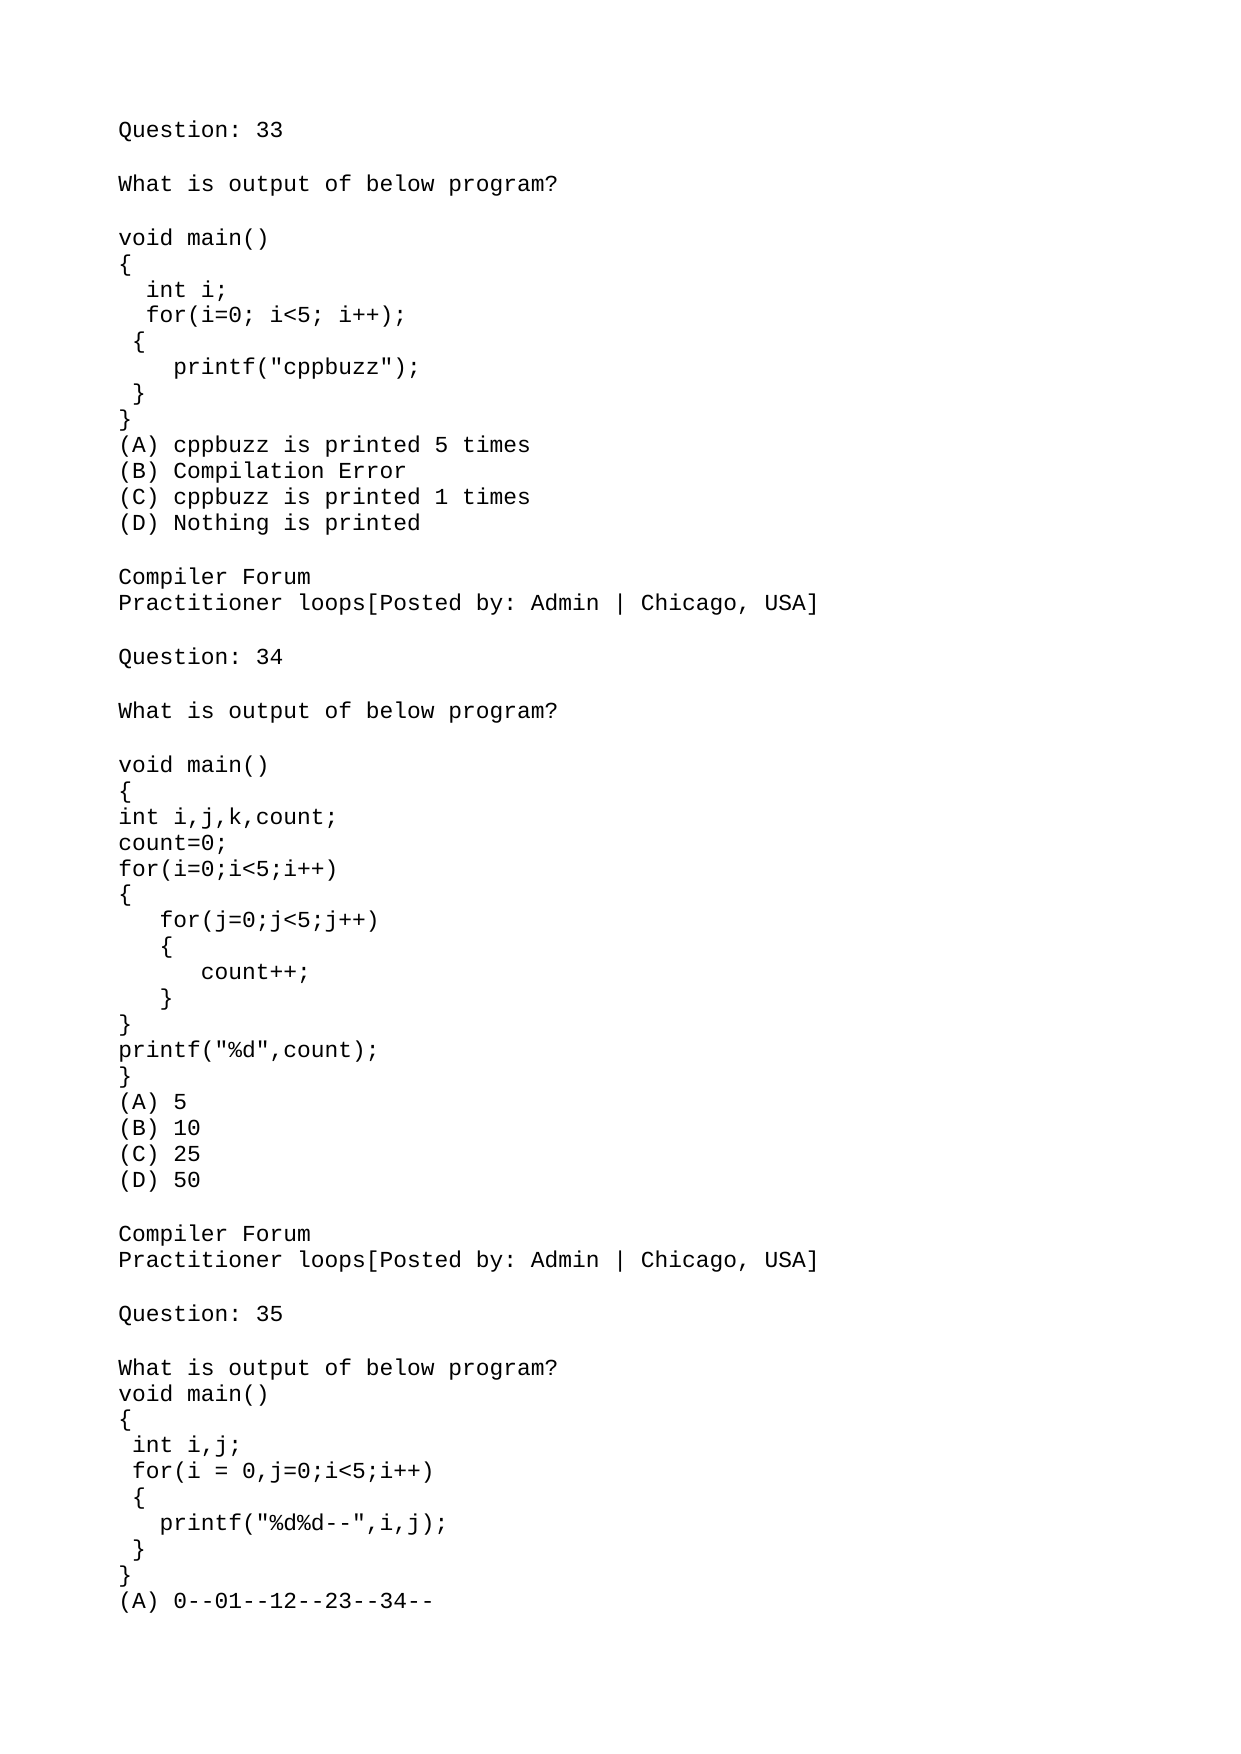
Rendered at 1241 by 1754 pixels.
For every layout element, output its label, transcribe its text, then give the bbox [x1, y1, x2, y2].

text count++; [118, 961, 1122, 987]
text } [118, 408, 1122, 433]
text int i,j; [118, 1434, 1122, 1460]
text (A) 0--01--12--23--34-- [118, 1589, 1122, 1615]
text count=0; [118, 831, 1122, 857]
text printf("%d%d--",i,j); [118, 1512, 1122, 1537]
text { [118, 252, 1122, 278]
text What is output of below program? [118, 699, 1122, 725]
text (B) 10 [118, 1116, 1122, 1142]
text } [118, 987, 1122, 1012]
text } [118, 1563, 1122, 1589]
text } [118, 1064, 1122, 1090]
text Compiler Forum [118, 1222, 1122, 1248]
text } [118, 1012, 1122, 1038]
text (C) cppbuzz is printed 1 times [118, 485, 1122, 511]
text Practitioner loops[Posted by: Admin | Chicago, USA] [118, 591, 1122, 617]
text } [118, 382, 1122, 408]
text for(i=0; i<5; i++); [118, 304, 1122, 330]
text Question: 34 [118, 645, 1122, 671]
text What is output of below program? [118, 172, 1122, 198]
text } [118, 1537, 1122, 1563]
text void main() [118, 1382, 1122, 1408]
text { [118, 1408, 1122, 1434]
text printf("cppbuzz"); [118, 356, 1122, 382]
text Question: 33 [118, 118, 1122, 144]
text { [118, 883, 1122, 909]
text printf("%d",count); [118, 1038, 1122, 1064]
text (D) 50 [118, 1168, 1122, 1194]
text { [118, 779, 1122, 805]
text for(j=0;j<5;j++) [118, 909, 1122, 935]
text What is output of below program? [118, 1356, 1122, 1382]
text for(i = 0,j=0;i<5;i++) [118, 1460, 1122, 1486]
text (A) cppbuzz is printed 5 times [118, 433, 1122, 459]
text (B) Compilation Error [118, 459, 1122, 485]
text void main() [118, 753, 1122, 779]
text void main() [118, 226, 1122, 252]
text int i,j,k,count; [118, 805, 1122, 831]
text Compiler Forum [118, 565, 1122, 591]
text { [118, 1486, 1122, 1512]
text Practitioner loops[Posted by: Admin | Chicago, USA] [118, 1248, 1122, 1274]
text (A) 5 [118, 1090, 1122, 1116]
text Question: 35 [118, 1302, 1122, 1328]
text int i; [118, 278, 1122, 304]
text for(i=0;i<5;i++) [118, 857, 1122, 883]
text { [118, 935, 1122, 961]
text { [118, 330, 1122, 356]
text (D) Nothing is printed [118, 511, 1122, 537]
text (C) 25 [118, 1142, 1122, 1168]
